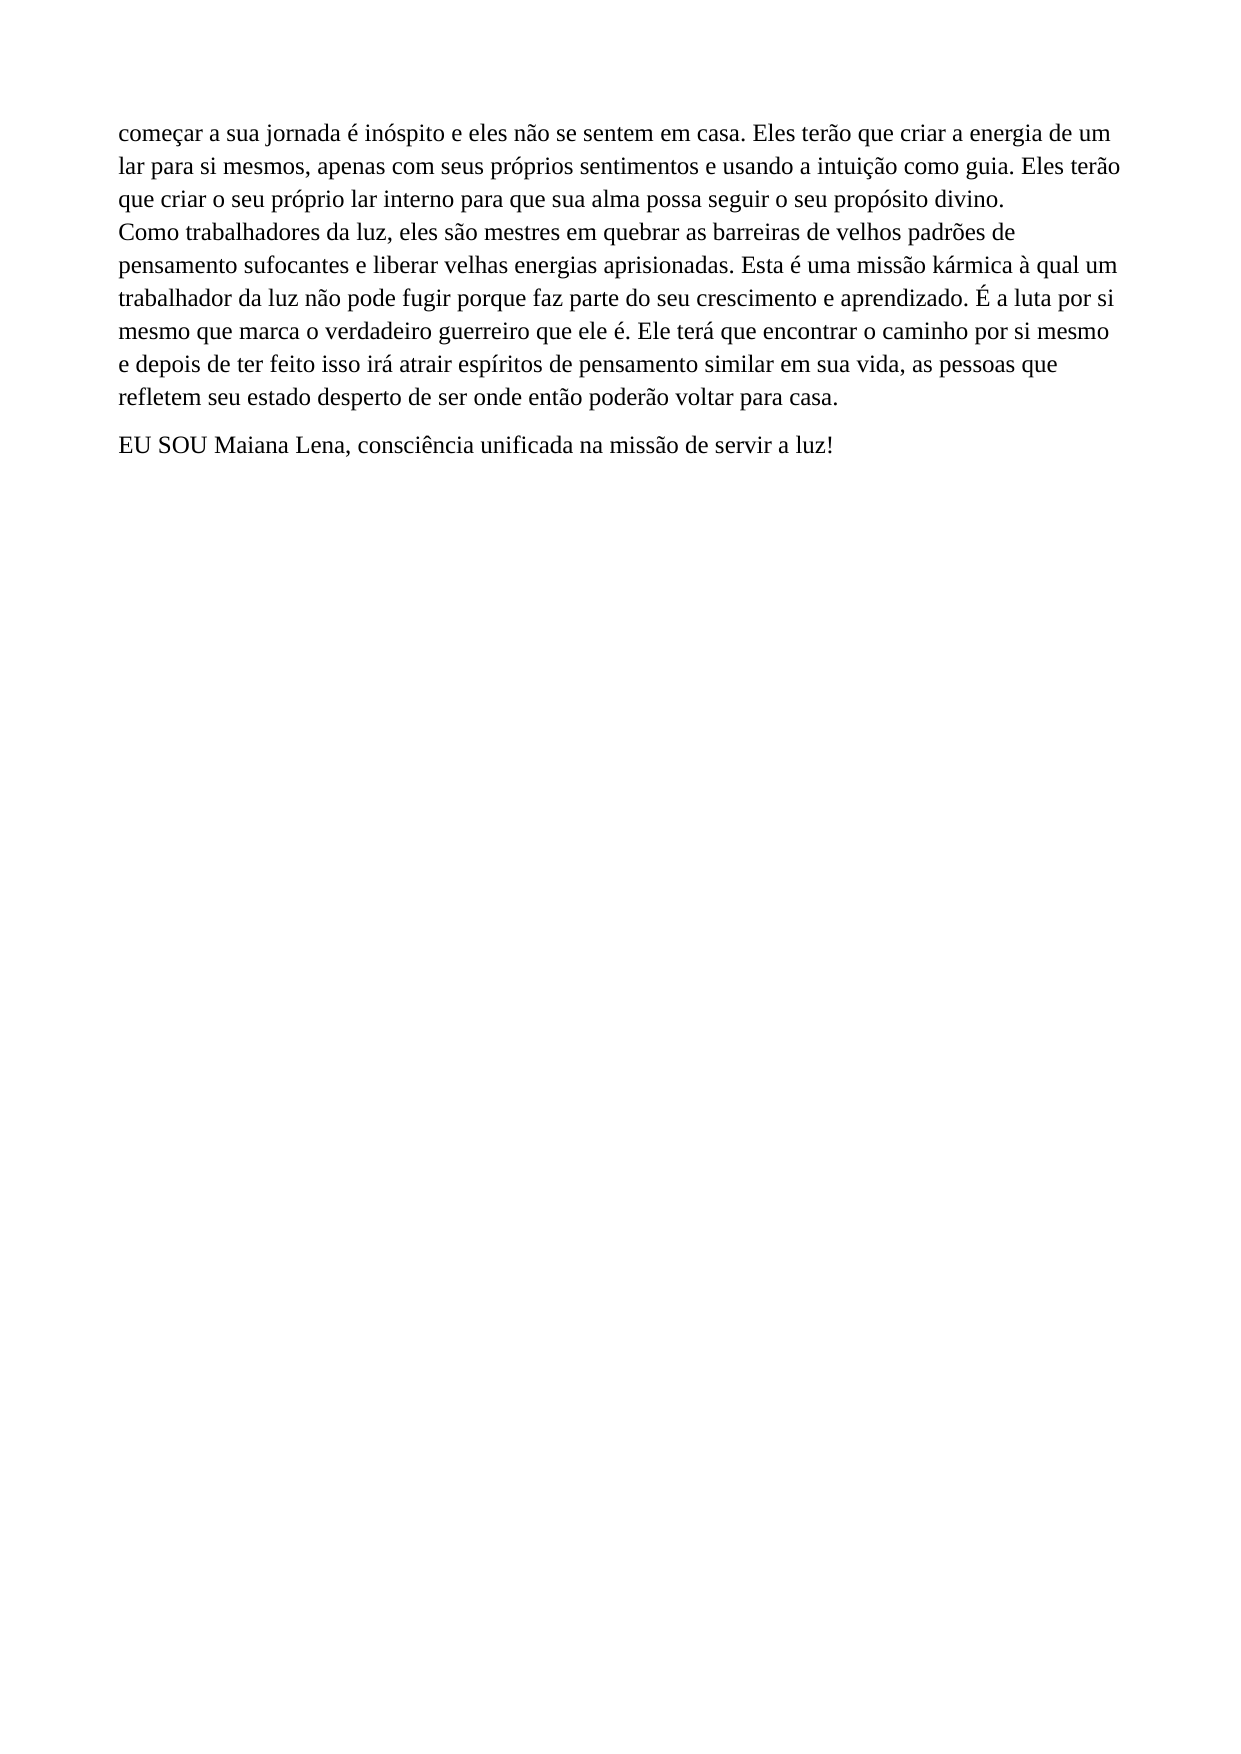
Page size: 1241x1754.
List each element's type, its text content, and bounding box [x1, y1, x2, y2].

text começar a sua jornada é inóspito e eles não se sentem em casa. Eles terão que criar a energia de um lar para si mesmos, apenas com seus próprios sentimentos e usando a intuição como guia. Eles terão que criar o seu próprio lar interno para que sua alma possa seguir o seu propósito divino. Como trabalhadores da luz, eles são mestres em quebrar as barreiras de velhos padrões de pensamento sufocantes e liberar velhas energias aprisionadas. Esta é uma missão kármica à qual um trabalhador da luz não pode fugir porque faz parte do seu crescimento e aprendizado. É a luta por si mesmo que marca o verdadeiro guerreiro que ele é. Ele terá que encontrar o caminho por si mesmo e depois de ter feito isso irá atrair espíritos de pensamento similar em sua vida, as pessoas que refletem seu estado desperto de ser onde então poderão voltar para casa. [118, 118, 1122, 411]
text EU SOU Maiana Lena, consciência unificada na missão de servir a luz! [118, 430, 1122, 459]
